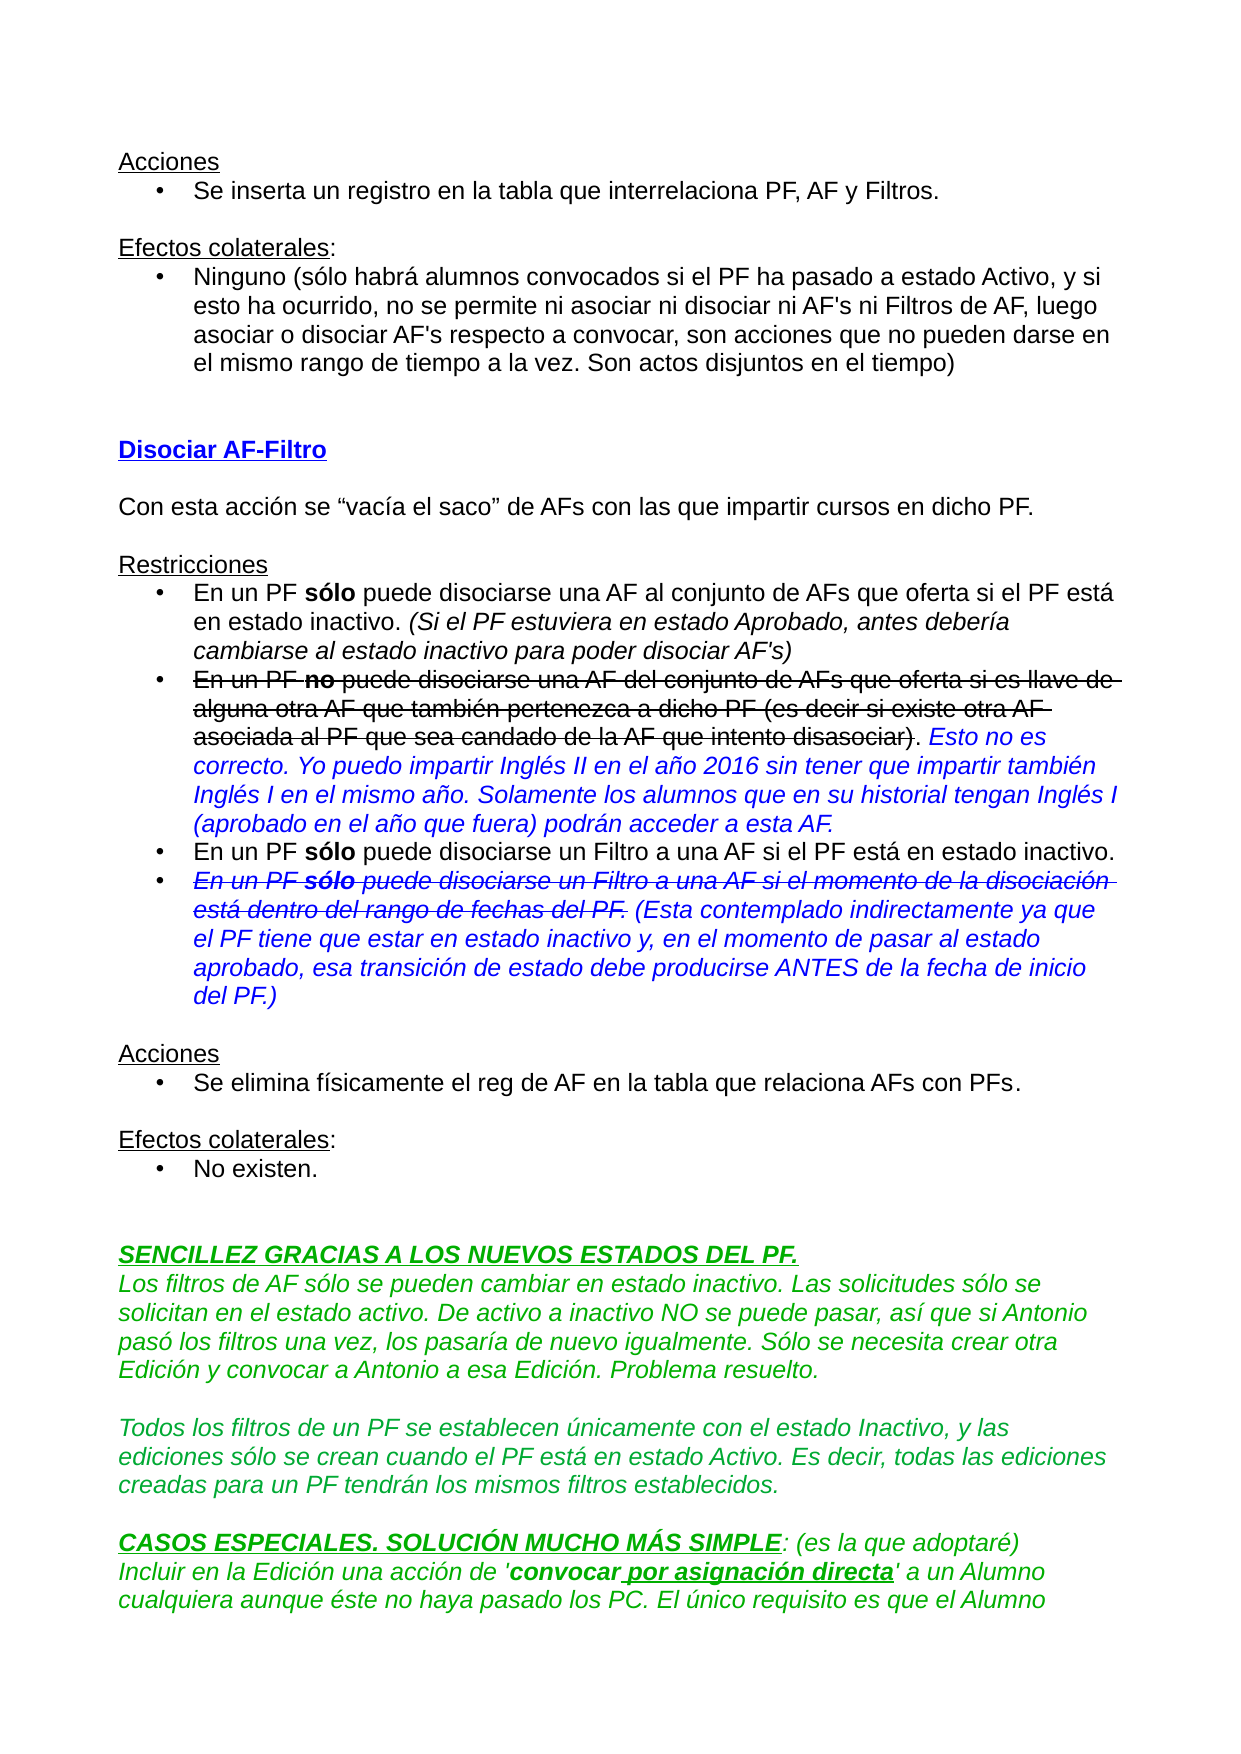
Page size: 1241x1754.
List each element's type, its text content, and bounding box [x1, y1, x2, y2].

text Los filtros de AF sólo se pueden cambiar en estado inactivo. Las solicitudes sólo se solicitan en el estado activo. De activo a inactivo NO se puede pasar, así que si Antonio pasó los filtros una vez, los pasaría de nuevo igualmente. Sólo se necesita crear otra Edición y convocar a Antonio a esa Edición. Problema resuelto. [118, 1269, 1122, 1384]
text SENCILLEZ GRACIAS A LOS NUEVOS ESTADOS DEL PF. [118, 1240, 1122, 1269]
text Acciones [118, 147, 1122, 176]
list Se elimina físicamente el reg de AF en la tabla que relaciona AFs con PFs. [156, 1067, 1122, 1096]
text Efectos colaterales: [118, 1125, 1122, 1154]
list Ninguno (sólo habrá alumnos convocados si el PF ha pasado a estado Activo, y si esto ha ocurrido, no se permite ni asociar ni disociar ni AF's ni Filtros de AF, luego asociar o disociar AF's respecto a convocar, son acciones que no pueden darse en el mismo rango de tiempo a la vez. Son actos disjuntos en el tiempo) [156, 262, 1122, 377]
text Incluir en la Edición una acción de 'convocar por asignación directa' a un Alumno cualquiera aunque éste no haya pasado los PC. El único requisito es que el Alumno [118, 1556, 1122, 1614]
text CASOS ESPECIALES. SOLUCIÓN MUCHO MÁS SIMPLE: (es la que adoptaré) [118, 1528, 1122, 1556]
list No existen. [156, 1154, 1122, 1183]
text Todos los filtros de un PF se establecen únicamente con el estado Inactivo, y las ediciones sólo se crean cuando el PF está en estado Activo. Es decir, todas las ediciones creadas para un PF tendrán los mismos filtros establecidos. [118, 1413, 1122, 1499]
list En un PF sólo puede disociarse un Filtro a una AF si el momento de la disociación está dentro del rango de fechas del PF. (Esta contemplado indirectamente ya que el PF tiene que estar en estado inactivo y, en el momento de pasar al estado aprobado, esa transición de estado debe producirse ANTES de la fecha de inicio del PF.) [156, 866, 1122, 1010]
text Restricciones [118, 549, 1122, 578]
text Acciones [118, 1039, 1122, 1067]
list En un PF sólo puede disociarse una AF al conjunto de AFs que oferta si el PF está en estado inactivo. (Si el PF estuviera en estado Aprobado, antes debería cambiarse al estado inactivo para poder disociar AF's) [156, 578, 1122, 665]
list En un PF no puede disociarse una AF del conjunto de AFs que oferta si es llave de alguna otra AF que también pertenezca a dicho PF (es decir si existe otra AF asociada al PF que sea candado de la AF que intento disasociar). Esto no es correcto. Yo puedo impartir Inglés II en el año 2016 sin tener que impartir también Inglés I en el mismo año. Solamente los alumnos que en su historial tengan Inglés I (aprobado en el año que fuera) podrán acceder a esta AF. [156, 665, 1122, 837]
text Con esta acción se “vacía el saco” de AFs con las que impartir cursos en dicho PF. [118, 492, 1122, 521]
text Disociar AF-Filtro [118, 434, 1122, 463]
list Se inserta un registro en la tabla que interrelaciona PF, AF y Filtros. [156, 176, 1122, 204]
text Efectos colaterales: [118, 233, 1122, 262]
list En un PF sólo puede disociarse un Filtro a una AF si el PF está en estado inactivo. [156, 837, 1122, 866]
